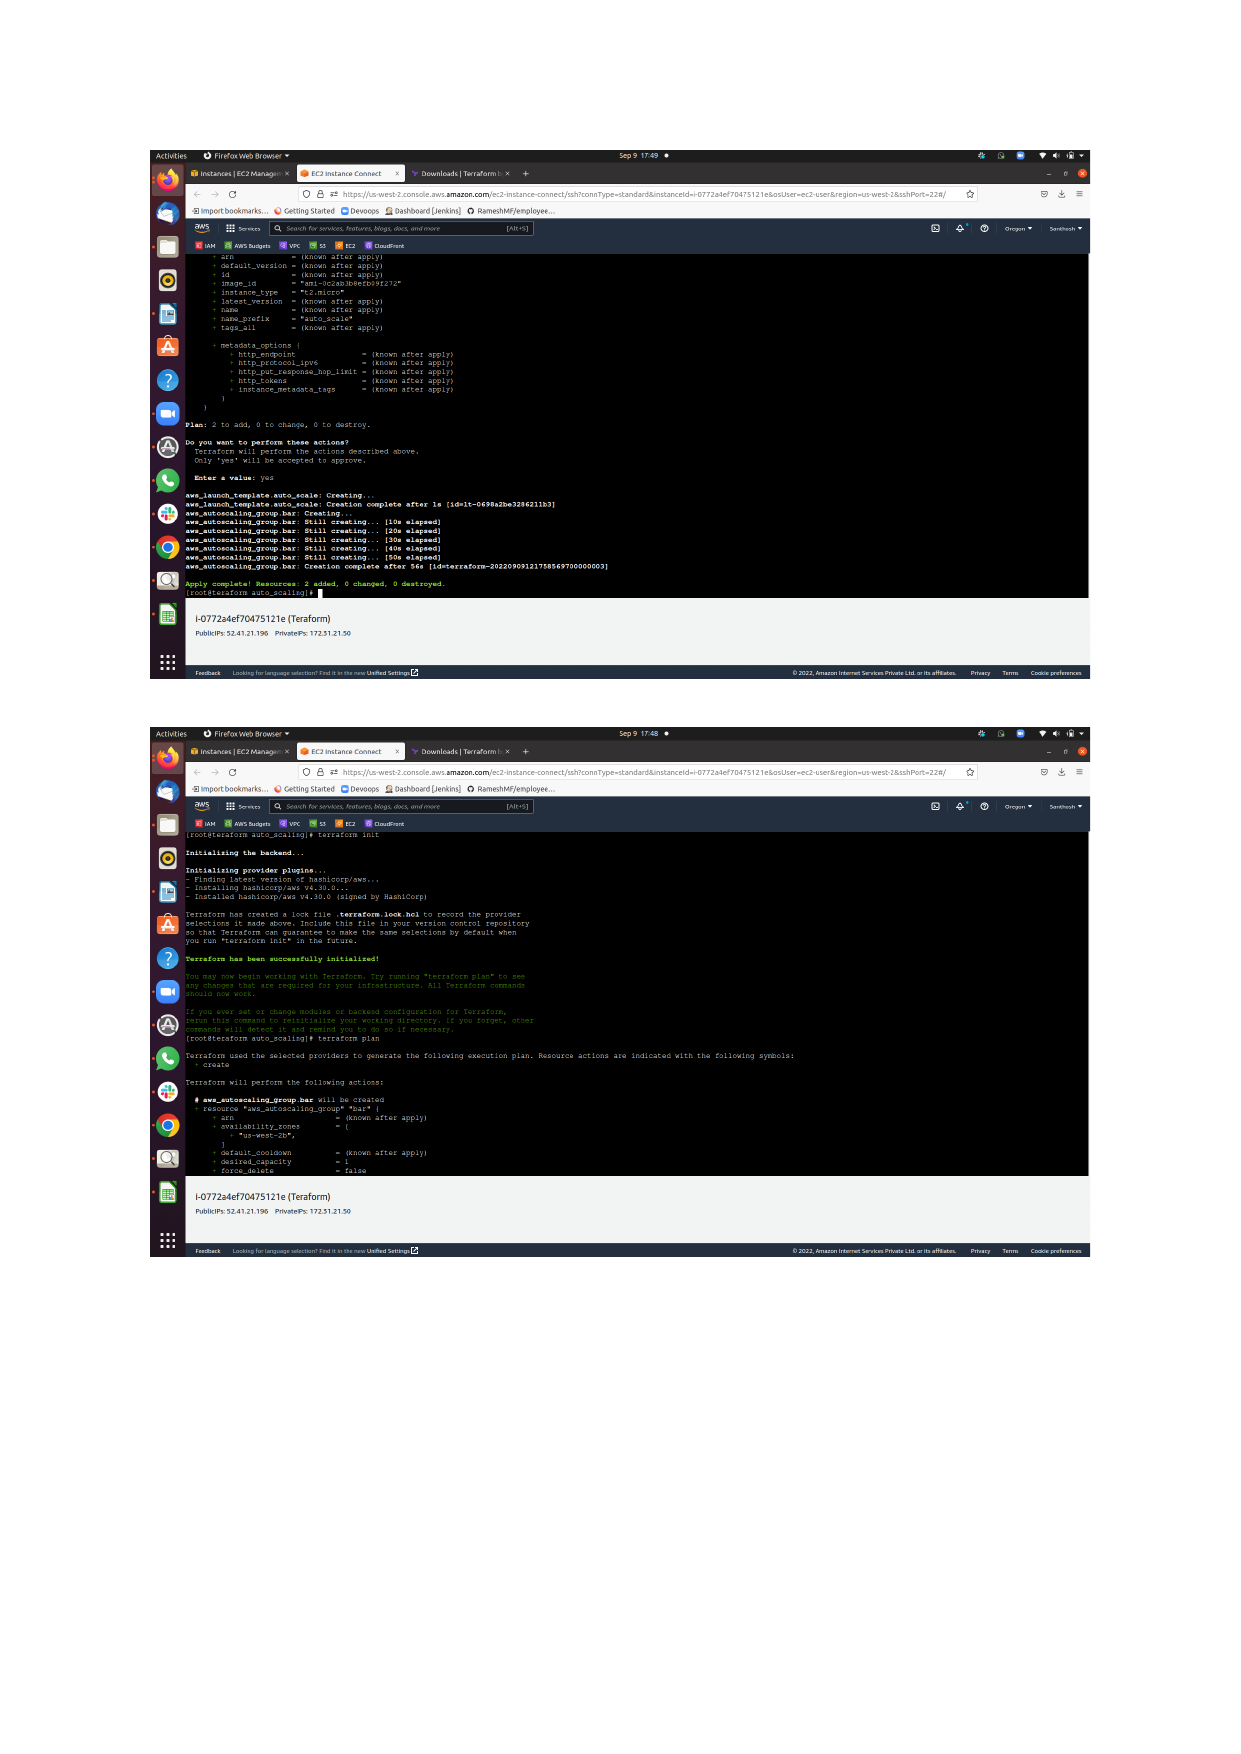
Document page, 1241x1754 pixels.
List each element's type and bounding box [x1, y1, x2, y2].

picture [150, 150, 1091, 679]
picture [150, 727, 1091, 1257]
